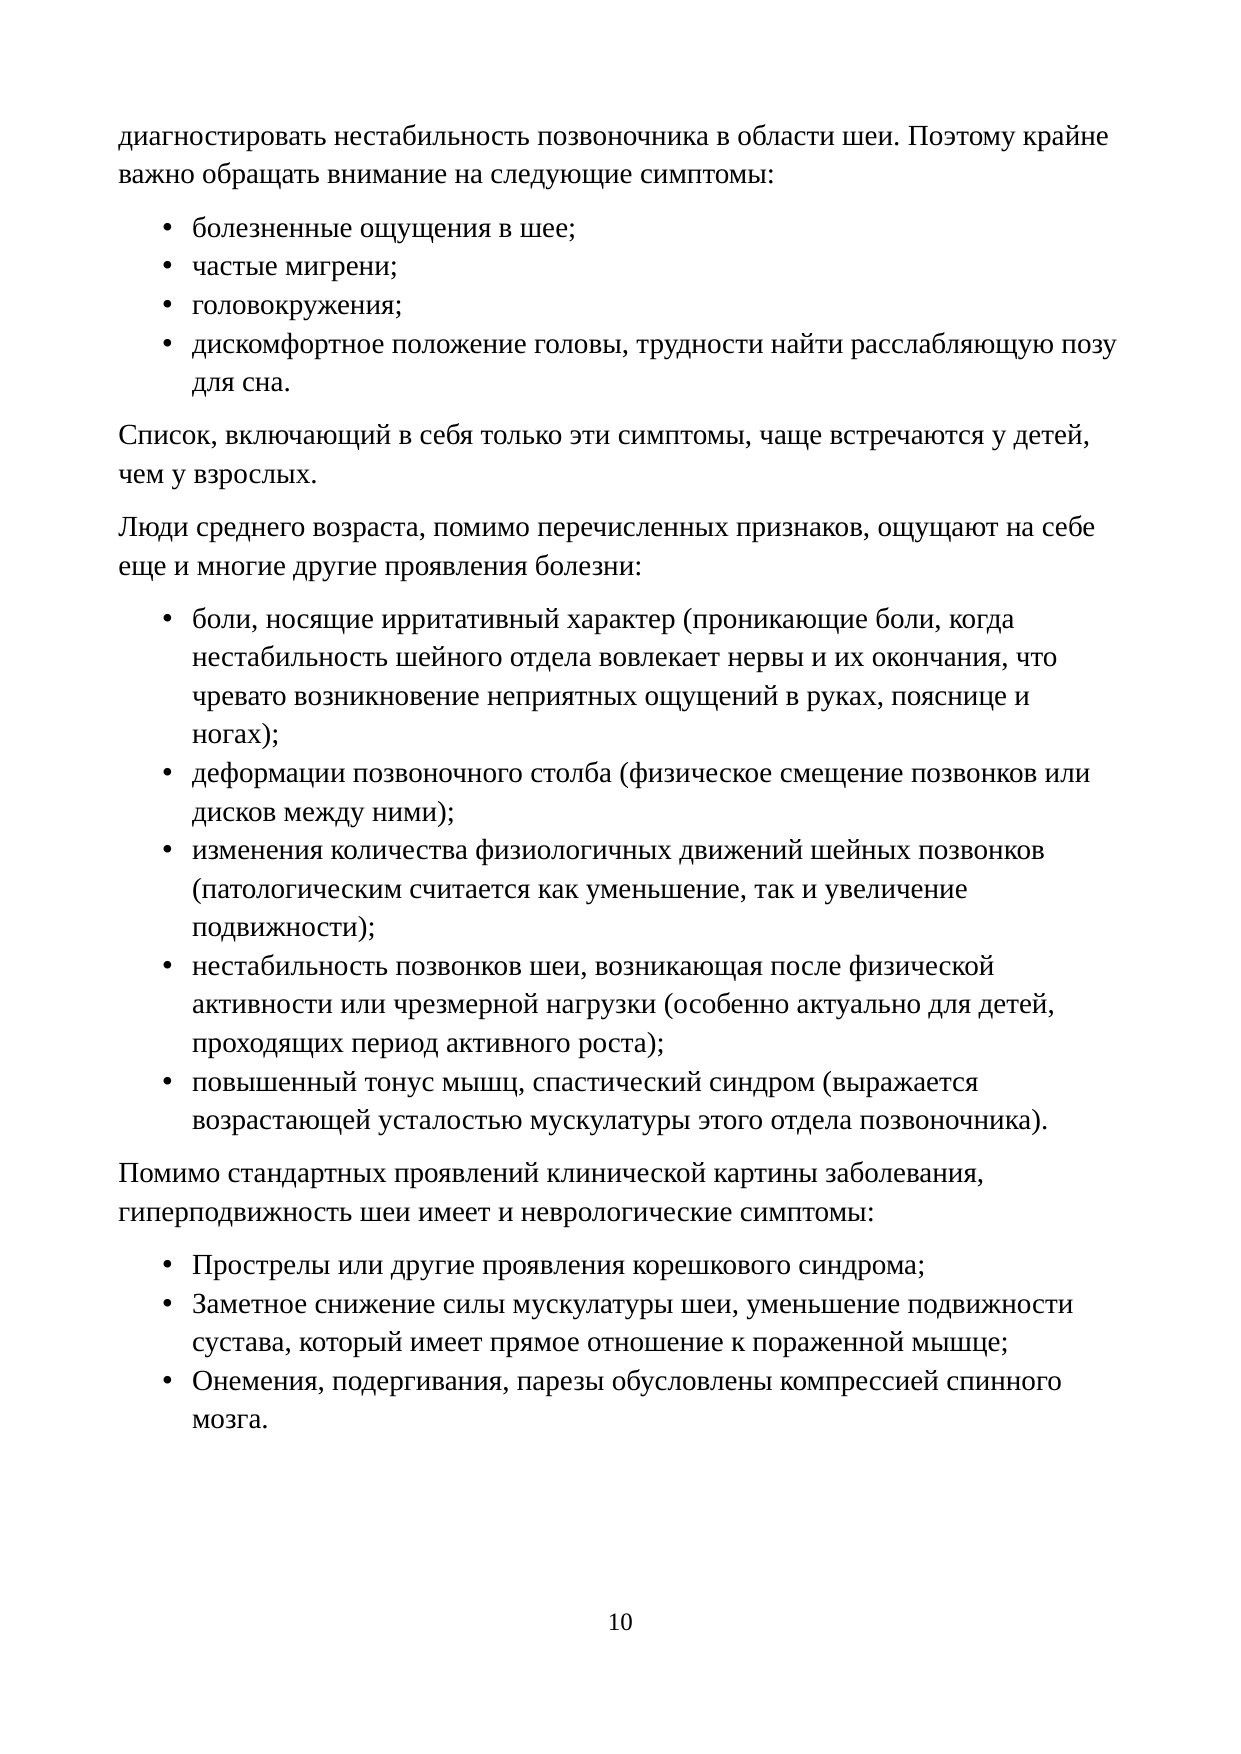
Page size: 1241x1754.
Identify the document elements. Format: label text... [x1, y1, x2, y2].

text диагностировать нестабильность позвоночника в области шеи. Поэтому крайне важно обращать внимание на следующие симптомы: [118, 118, 1122, 190]
list Прострелы или другие проявления корешкового синдрома; [162, 1247, 1122, 1281]
list Заметное снижение силы мускулатуры шеи, уменьшение подвижности сустава, который имеет прямое отношение к пораженной мышце; [162, 1286, 1122, 1358]
list Онемения, подергивания, парезы обусловлены компрессией спинного мозга. [162, 1363, 1122, 1435]
text Помимо стандартных проявлений клинической картины заболевания, гиперподвижность шеи имеет и неврологические симптомы: [118, 1156, 1122, 1228]
list повышенный тонус мышц, спастический синдром (выражается возрастающей усталостью мускулатуры этого отдела позвоночника). [162, 1064, 1122, 1136]
list болезненные ощущения в шее; [162, 210, 1122, 243]
list нестабильность позвонков шеи, возникающая после физической активности или чрезмерной нагрузки (особенно актуально для детей, проходящих период активного роста); [162, 948, 1122, 1059]
text Список, включающий в себя только эти симптомы, чаще встречаются у детей, чем у взрослых. [118, 417, 1122, 489]
list дискомфортное положение головы, трудности найти расслабляющую позу для сна. [162, 326, 1122, 398]
list головокружения; [162, 287, 1122, 321]
list изменения количества физиологичных движений шейных позвонков (патологическим считается как уменьшение, так и увеличение подвижности); [162, 832, 1122, 943]
list боли, носящие ирритативный характер (проникающие боли, когда нестабильность шейного отдела вовлекает нервы и их окончания, что чревато возникновение неприятных ощущений в руках, пояснице и ногах); [162, 601, 1122, 750]
list деформации позвоночного столба (физическое смещение позвонков или дисков между ними); [162, 755, 1122, 827]
list частые мигрени; [162, 248, 1122, 282]
text Люди среднего возраста, помимо перечисленных признаков, ощущают на себе еще и многие другие проявления болезни: [118, 509, 1122, 581]
